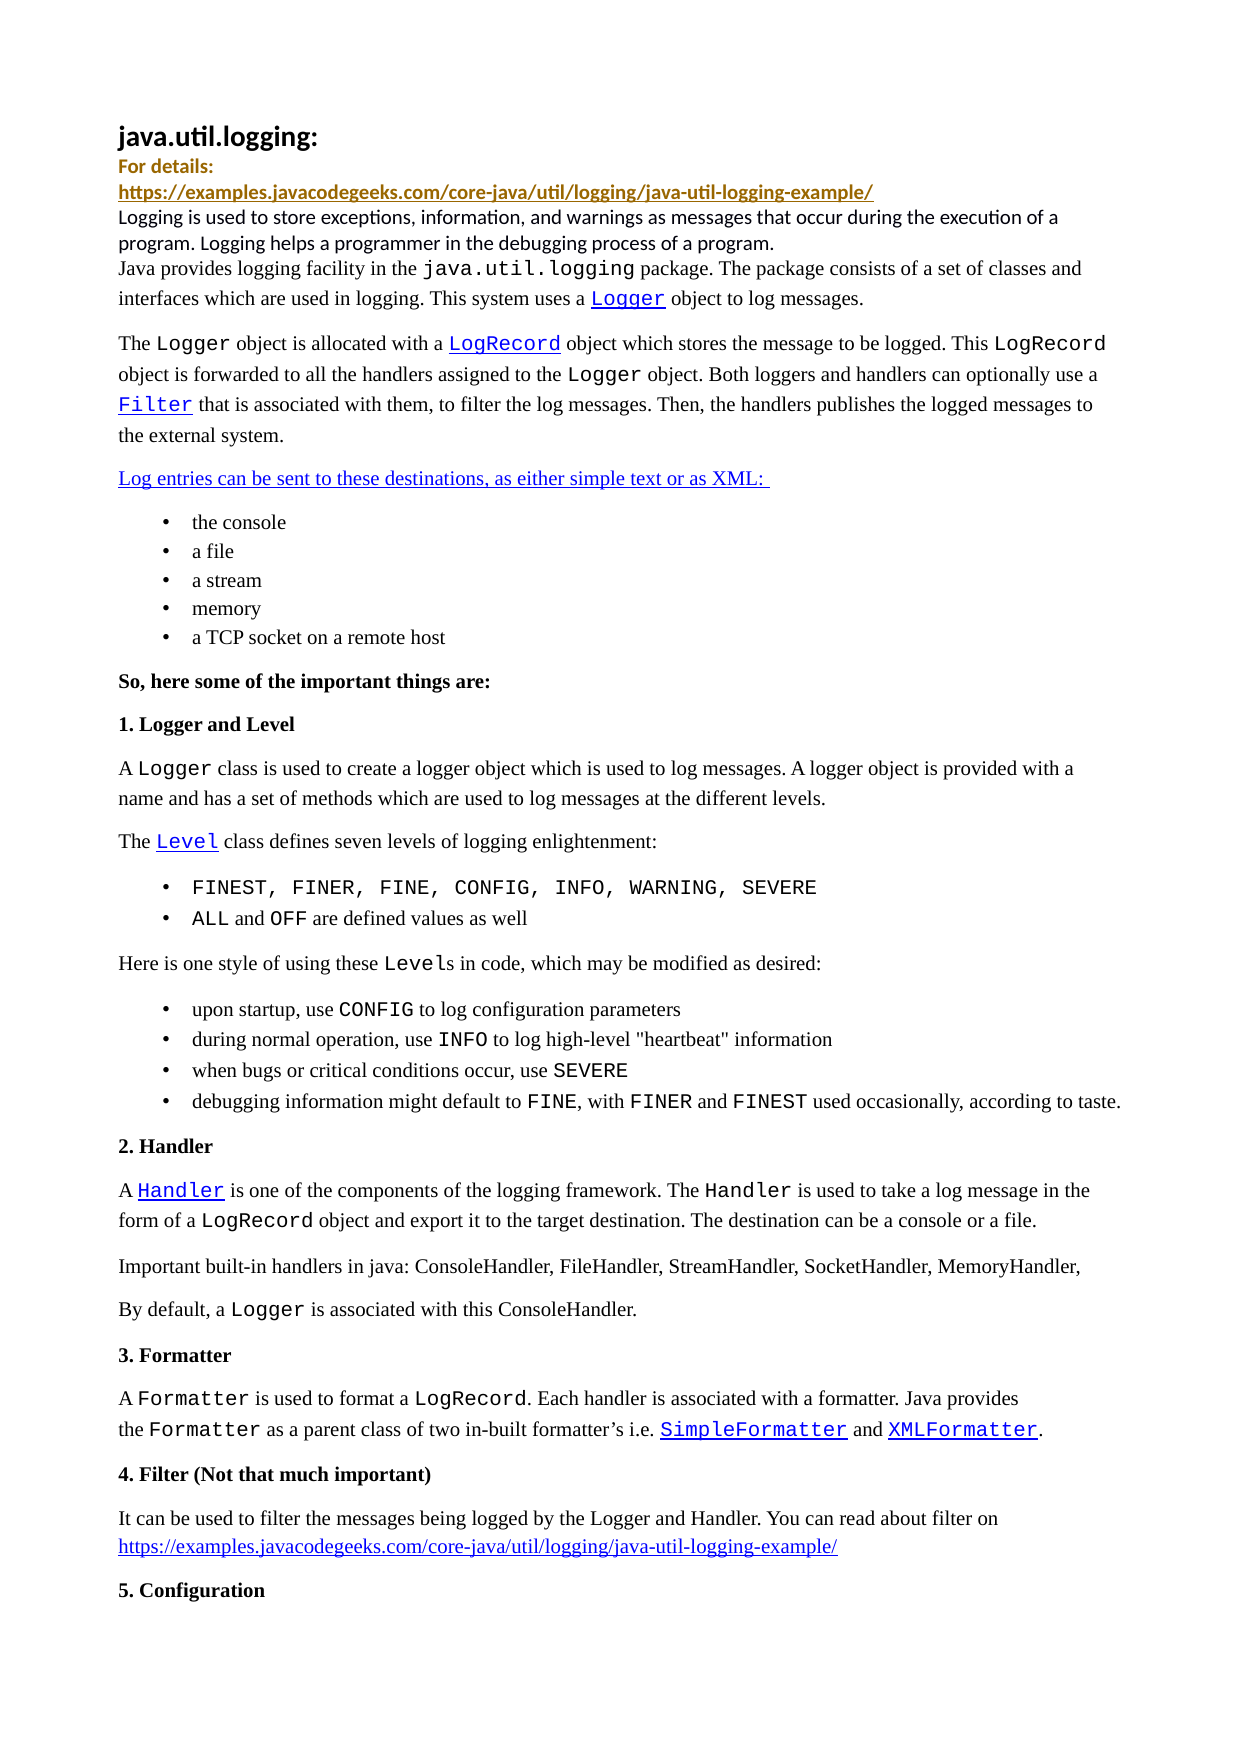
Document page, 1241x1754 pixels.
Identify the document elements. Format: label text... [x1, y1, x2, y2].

text 1. Logger and Level [118, 712, 1122, 736]
list the console [162, 510, 1122, 534]
list ALL and OFF are defined values as well [162, 906, 1122, 931]
text 5. Configuration [118, 1578, 1122, 1602]
list when bugs or critical conditions occur, use SEVERE [162, 1058, 1122, 1084]
list a file [162, 539, 1122, 563]
text Logging is used to store exceptions, information, and warnings as messages that occur during the execution of a program. Logging helps a programmer in the debugging process of a program. [118, 204, 1122, 255]
text A Handler is one of the components of the logging framework. The Handler is used to take a log message in the form of a LogRecord object and export it to the target destination. The destination can be a console or a file. [118, 1178, 1122, 1234]
text https://examples.javacodegeeks.com/core-java/util/logging/java-util-logging-example/ [118, 179, 1122, 204]
list FINEST, FINER, FINE, CONFIG, INFO, WARNING, SEVERE [162, 875, 1122, 901]
text java.util.logging: [118, 118, 1122, 154]
text Important built-in handlers in java: ConsoleHandler, FileHandler, StreamHandler, SocketHandler, MemoryHandler, [118, 1254, 1122, 1278]
text 2. Handler [118, 1134, 1122, 1158]
list a stream [162, 567, 1122, 592]
list debugging information might default to FINE, with FINER and FINEST used occasionally, according to taste. [162, 1089, 1122, 1115]
text Here is one style of using these Levels in code, which may be modified as desired: [118, 951, 1122, 977]
text 4. Filter (Not that much important) [118, 1462, 1122, 1486]
text The Logger object is allocated with a LogRecord object which stores the message to be logged. This LogRecord object is forwarded to all the handlers assigned to the Logger object. Both loggers and handlers can optionally use a Filter that is associated with them, to filter the log messages. Then, the handlers publishes the logged messages to the external system. [118, 331, 1122, 447]
text By default, a Logger is associated with this ConsoleHandler. [118, 1297, 1122, 1323]
text So, here some of the important things are: [118, 669, 1122, 693]
text A Logger class is used to create a logger object which is used to log messages. A logger object is provided with a name and has a set of methods which are used to log messages at the different levels. [118, 756, 1122, 810]
text 3. Formatter [118, 1343, 1122, 1367]
text Java provides logging facility in the java.util.logging package. The package consists of a set of classes and interfaces which are used in logging. This system uses a Logger object to log messages. [118, 255, 1122, 312]
text Log entries can be sent to these destinations, as either simple text or as XML: [118, 466, 1122, 490]
list a TCP socket on a remote host [162, 625, 1122, 649]
list memory [162, 596, 1122, 620]
text For details: [118, 154, 1122, 179]
text A Formatter is used to format a LogRecord. Each handler is associated with a formatter. Java provides the Formatter as a parent class of two in-built formatter’s i.e. SimpleFormatter and XMLFormatter. [118, 1386, 1122, 1442]
list during normal operation, use INFO to log high-level "heartbeat" information [162, 1027, 1122, 1053]
list upon startup, use CONFIG to log configuration parameters [162, 997, 1122, 1022]
text It can be used to filter the messages being logged by the Logger and Handler. You can read about filter on https://examples.javacodegeeks.com/core-java/util/logging/java-util-logging-example/ [118, 1506, 1122, 1558]
text The Level class defines seven levels of logging enlightenment: [118, 829, 1122, 855]
